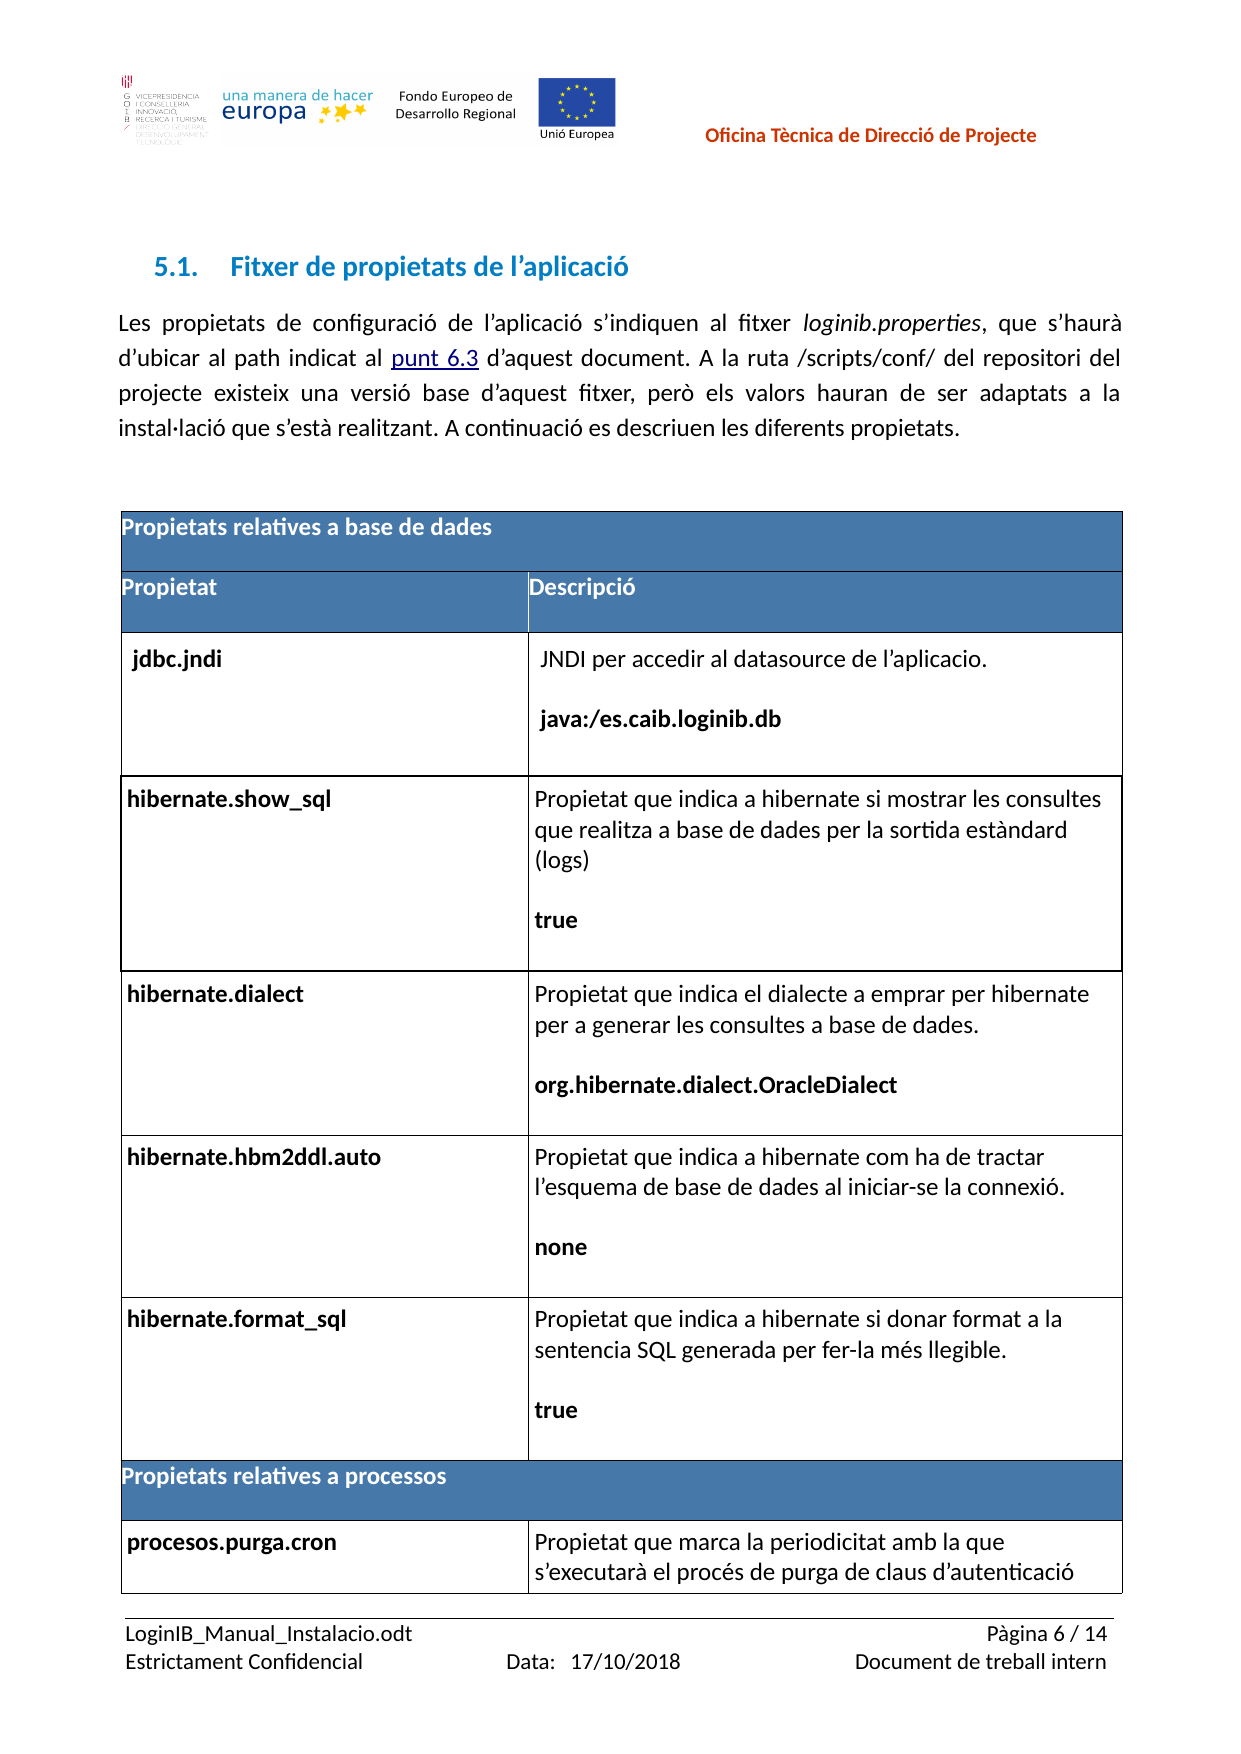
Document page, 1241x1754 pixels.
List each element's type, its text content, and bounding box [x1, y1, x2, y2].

table_cell Propietat que indica a hibernate si donar format a la sentencia SQL generada per fer-la més llegible. true [529, 1298, 1122, 1460]
table_cell hibernate.hbm2ddl.auto [122, 1136, 528, 1297]
table_cell hibernate.format_sql [122, 1298, 528, 1460]
table_cell Propietat que indica a hibernate com ha de tractar l’esquema de base de dades al iniciar-se la connexió. none [529, 1136, 1122, 1297]
table_cell Propietat [122, 572, 528, 632]
table_cell Propietat que marca la periodicitat amb la que s’executarà el procés de purga de claus d’autenticació [529, 1521, 1122, 1593]
subtitle Fitxer de propietats de l’aplicació [153, 248, 1122, 283]
table_cell JNDI per accedir al datasource de l’aplicacio. java:/es.caib.loginib.db [529, 633, 1122, 775]
table_cell Propietat que indica el dialecte a emprar per hibernate per a generar les consultes a base de dades. org.hibernate.dialect.OracleDialect [529, 972, 1122, 1135]
table_cell procesos.purga.cron [122, 1521, 528, 1593]
text Les propietats de configuració de l’aplicació s’indiquen al fitxer loginib.properties, que s’haurà d’ubicar al path indicat al punt 6.3 d’aquest document. A la ruta /scripts/conf/ del repositori del projecte existeix una versió base d’aquest fitxer, però els valors hauran de ser adaptats a la instal·lació que s’està realitzant. A continuació es descriuen les diferents propietats. [118, 307, 1122, 443]
table_cell hibernate.dialect [122, 972, 528, 1135]
table_cell hibernate.show_sql [122, 777, 528, 970]
table_cell Descripció [529, 572, 1122, 632]
picture [219, 73, 621, 147]
table_cell Propietats relatives a processos [122, 1461, 1122, 1520]
table_cell Propietat que indica a hibernate si mostrar les consultes que realitza a base de dades per la sortida estàndard (logs) true [529, 777, 1121, 970]
table_header Propietats relatives a base de dades [122, 512, 1122, 571]
picture [118, 73, 213, 147]
table_cell jdbc.jndi [122, 633, 528, 775]
